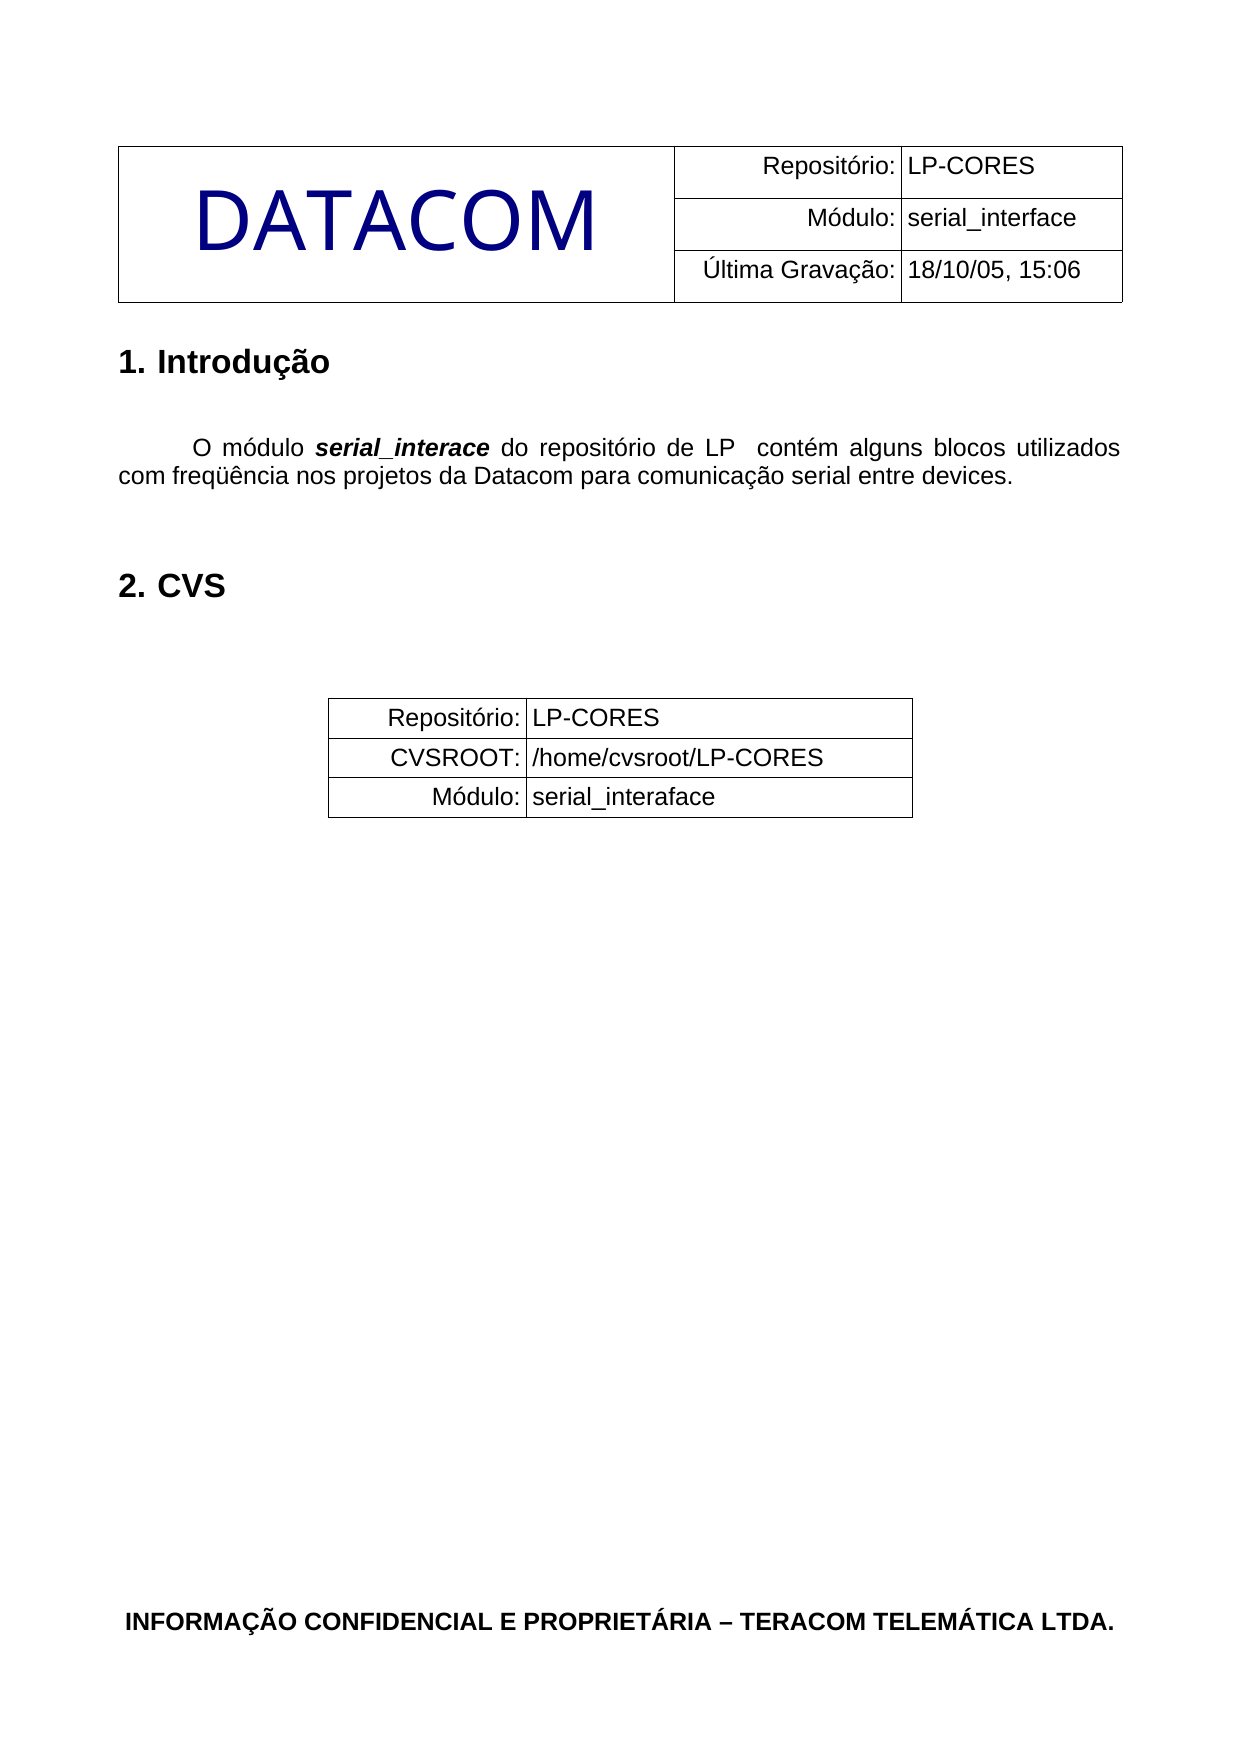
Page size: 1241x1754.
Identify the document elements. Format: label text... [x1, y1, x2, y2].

table_cell /home/cvsroot/LP-CORES [527, 739, 912, 777]
subtitle CVS [118, 567, 1122, 605]
subtitle Introdução [118, 343, 1122, 381]
table_cell serial_interaface [527, 778, 912, 817]
table_header Repositório: [329, 699, 526, 738]
table_header LP-CORES [527, 699, 912, 738]
table_cell CVSROOT: [329, 739, 526, 777]
text O módulo serial_interace do repositório de LP contém alguns blocos utilizados com freqüência nos projetos da Datacom para comunicação serial entre devices. [118, 433, 1122, 489]
table_cell Módulo: [329, 778, 526, 817]
